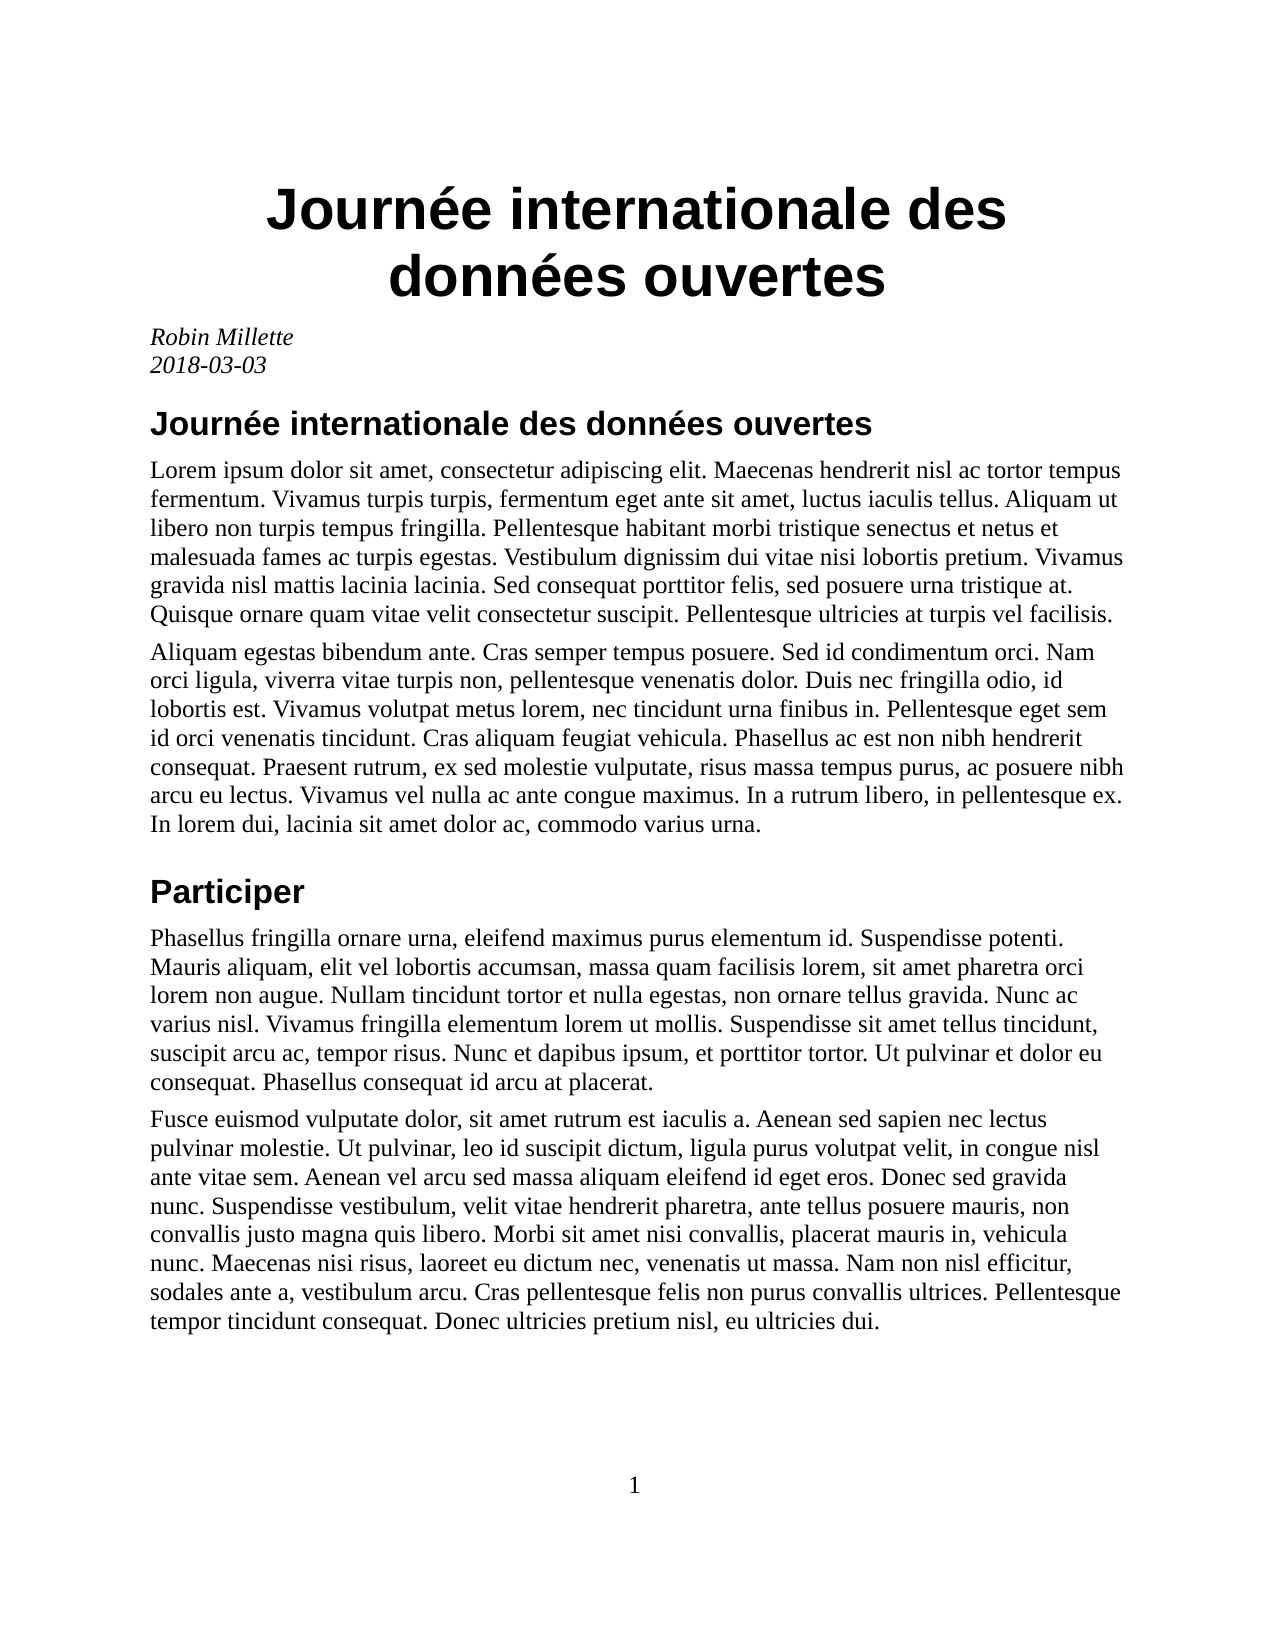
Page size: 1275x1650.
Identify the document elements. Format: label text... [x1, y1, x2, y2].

text Fusce euismod vulputate dolor, sit amet rutrum est iaculis a. Aenean sed sapien nec lectus pulvinar molestie. Ut pulvinar, leo id suscipit dictum, ligula purus volutpat velit, in congue nisl ante vitae sem. Aenean vel arcu sed massa aliquam eleifend id eget eros. Donec sed gravida nunc. Suspendisse vestibulum, velit vitae hendrerit pharetra, ante tellus posuere mauris, non convallis justo magna quis libero. Morbi sit amet nisi convallis, placerat mauris in, vehicula nunc. Maecenas nisi risus, laoreet eu dictum nec, venenatis ut massa. Nam non nisl efficitur, sodales ante a, vestibulum arcu. Cras pellentesque felis non purus convallis ultrices. Pellentesque tempor tincidunt consequat. Donec ultricies pretium nisl, eu ultricies dui. [150, 1104, 1125, 1334]
text 2018-03-03 [150, 350, 1125, 379]
text Phasellus fringilla ornare urna, eleifend maximus purus elementum id. Suspendisse potenti. Mauris aliquam, elit vel lobortis accumsan, massa quam facilisis lorem, sit amet pharetra orci lorem non augue. Nullam tincidunt tortor et nulla egestas, non ornare tellus gravida. Nunc ac varius nisl. Vivamus fringilla elementum lorem ut mollis. Suspendisse sit amet tellus tincidunt, suscipit arcu ac, tempor risus. Nunc et dapibus ipsum, et porttitor tortor. Ut pulvinar et dolor eu consequat. Phasellus consequat id arcu at placerat. [150, 923, 1125, 1096]
subtitle Journée internationale des données ouvertes [150, 404, 1125, 443]
text Robin Millette [150, 322, 1125, 350]
text Aliquam egestas bibendum ante. Cras semper tempus posuere. Sed id condimentum orci. Nam orci ligula, viverra vitae turpis non, pellentesque venenatis dolor. Duis nec fringilla odio, id lobortis est. Vivamus volutpat metus lorem, nec tincidunt urna finibus in. Pellentesque eget sem id orci venenatis tincidunt. Cras aliquam feugiat vehicula. Phasellus ac est non nibh hendrerit consequat. Praesent rutrum, ex sed molestie vulputate, risus massa tempus purus, ac posuere nibh arcu eu lectus. Vivamus vel nulla ac ante congue maximus. In a rutrum libero, in pellentesque ex. In lorem dui, lacinia sit amet dolor ac, commodo varius urna. [150, 637, 1125, 838]
subtitle Participer [150, 872, 1125, 911]
text Lorem ipsum dolor sit amet, consectetur adipiscing elit. Maecenas hendrerit nisl ac tortor tempus fermentum. Vivamus turpis turpis, fermentum eget ante sit amet, luctus iaculis tellus. Aliquam ut libero non turpis tempus fringilla. Pellentesque habitant morbi tristique senectus et netus et malesuada fames ac turpis egestas. Vestibulum dignissim dui vitae nisi lobortis pretium. Vivamus gravida nisl mattis lacinia lacinia. Sed consequat porttitor felis, sed posuere urna tristique at. Quisque ornare quam vitae velit consectetur suscipit. Pellentesque ultricies at turpis vel facilisis. [150, 455, 1125, 628]
title Journée internationale des données ouvertes [150, 175, 1125, 309]
